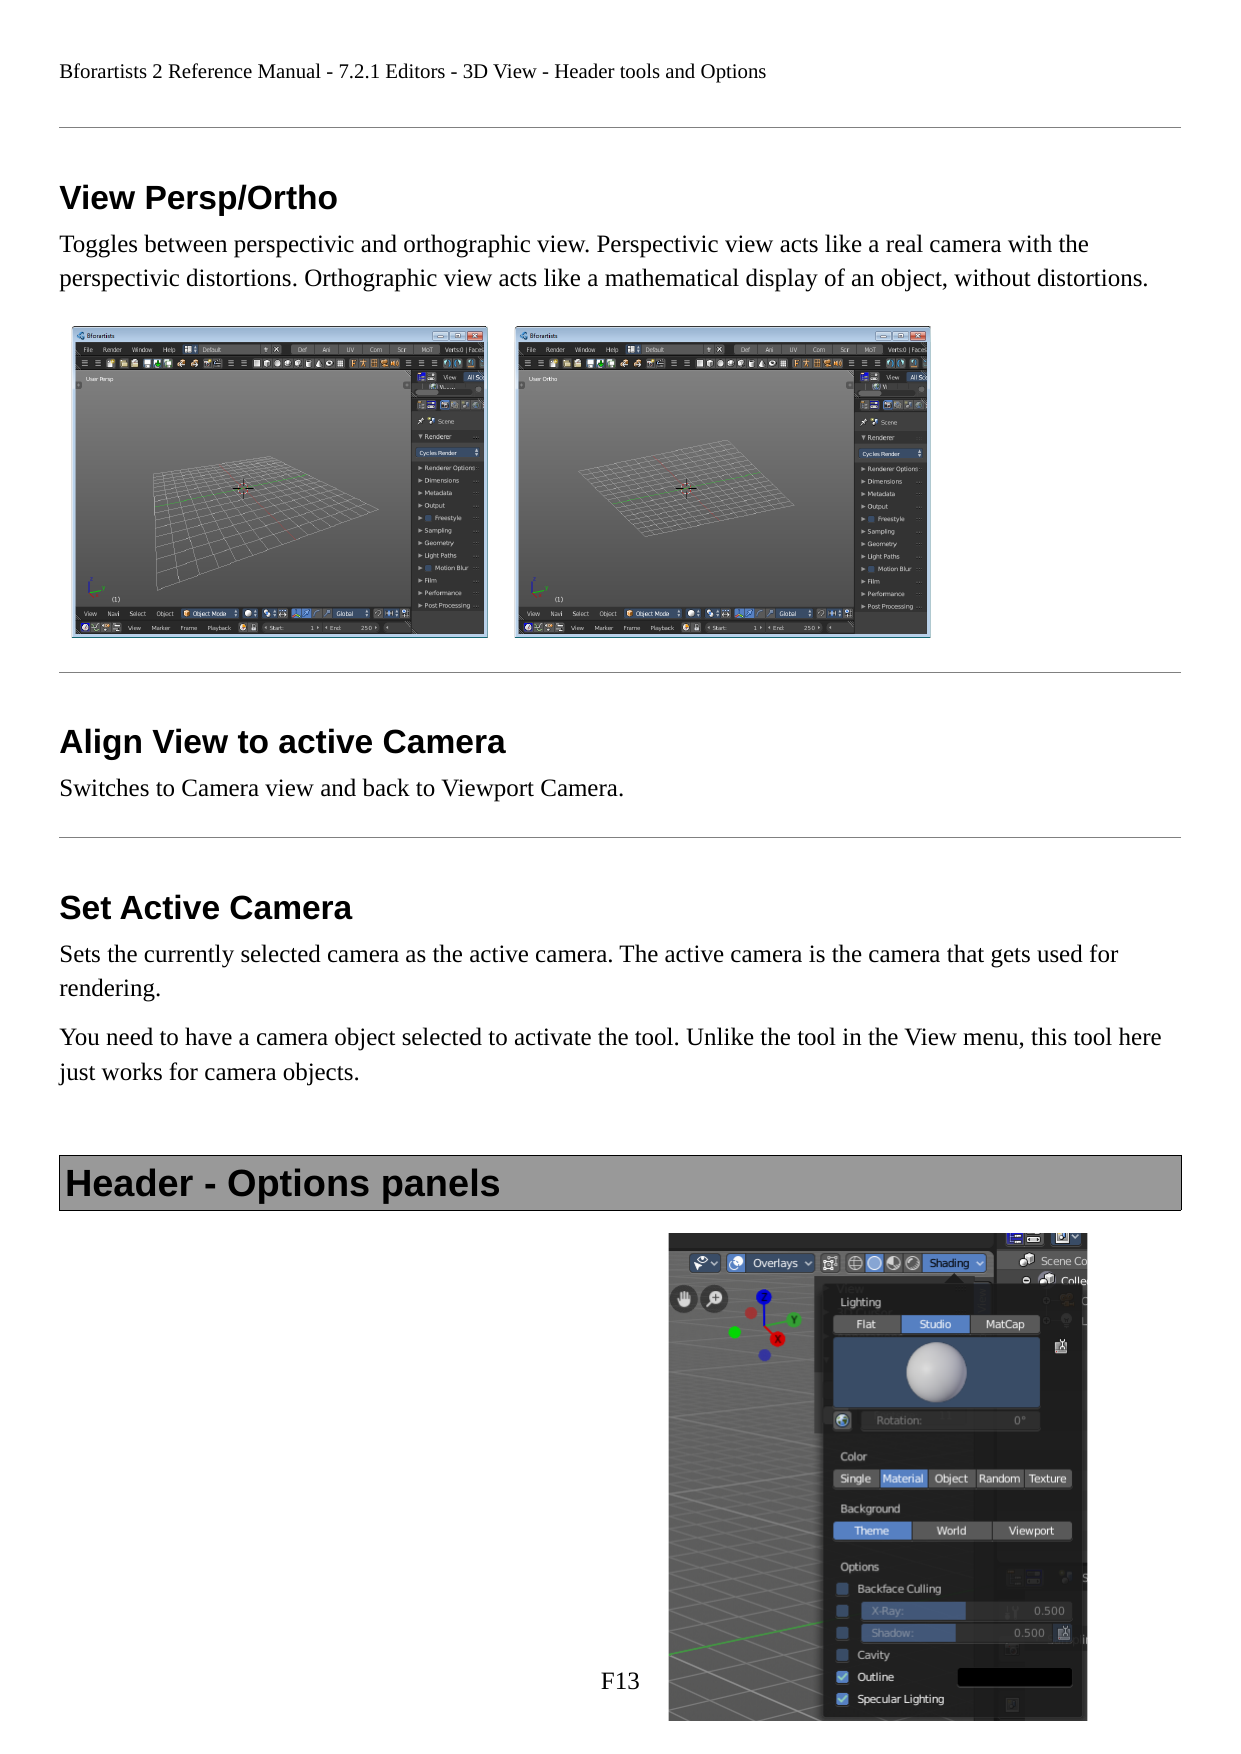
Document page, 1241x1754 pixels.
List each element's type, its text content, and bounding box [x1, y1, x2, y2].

text Toggles between perspectivic and orthographic view. Perspectivic view acts like a real camera with the perspectivic distortions. Orthographic view acts like a mathematical display of an object, without distortions. [59, 229, 1181, 292]
picture [514, 326, 931, 638]
text Switches to Camera view and back to Viewport Camera. [59, 773, 1181, 802]
text Sets the currently selected camera as the active camera. The active camera is the camera that gets used for rendering. [59, 939, 1181, 1002]
subtitle Set Active Camera [59, 887, 1181, 926]
table_header Header - Options panels [60, 1156, 1181, 1210]
subtitle View Persp/Ortho [59, 178, 1181, 216]
subtitle Align View to active Camera [59, 722, 1181, 761]
picture [668, 1233, 1088, 1721]
text You need to have a camera object selected to activate the tool. Unlike the tool in the View menu, this tool here just works for camera objects. [59, 1022, 1181, 1085]
picture [71, 326, 488, 638]
